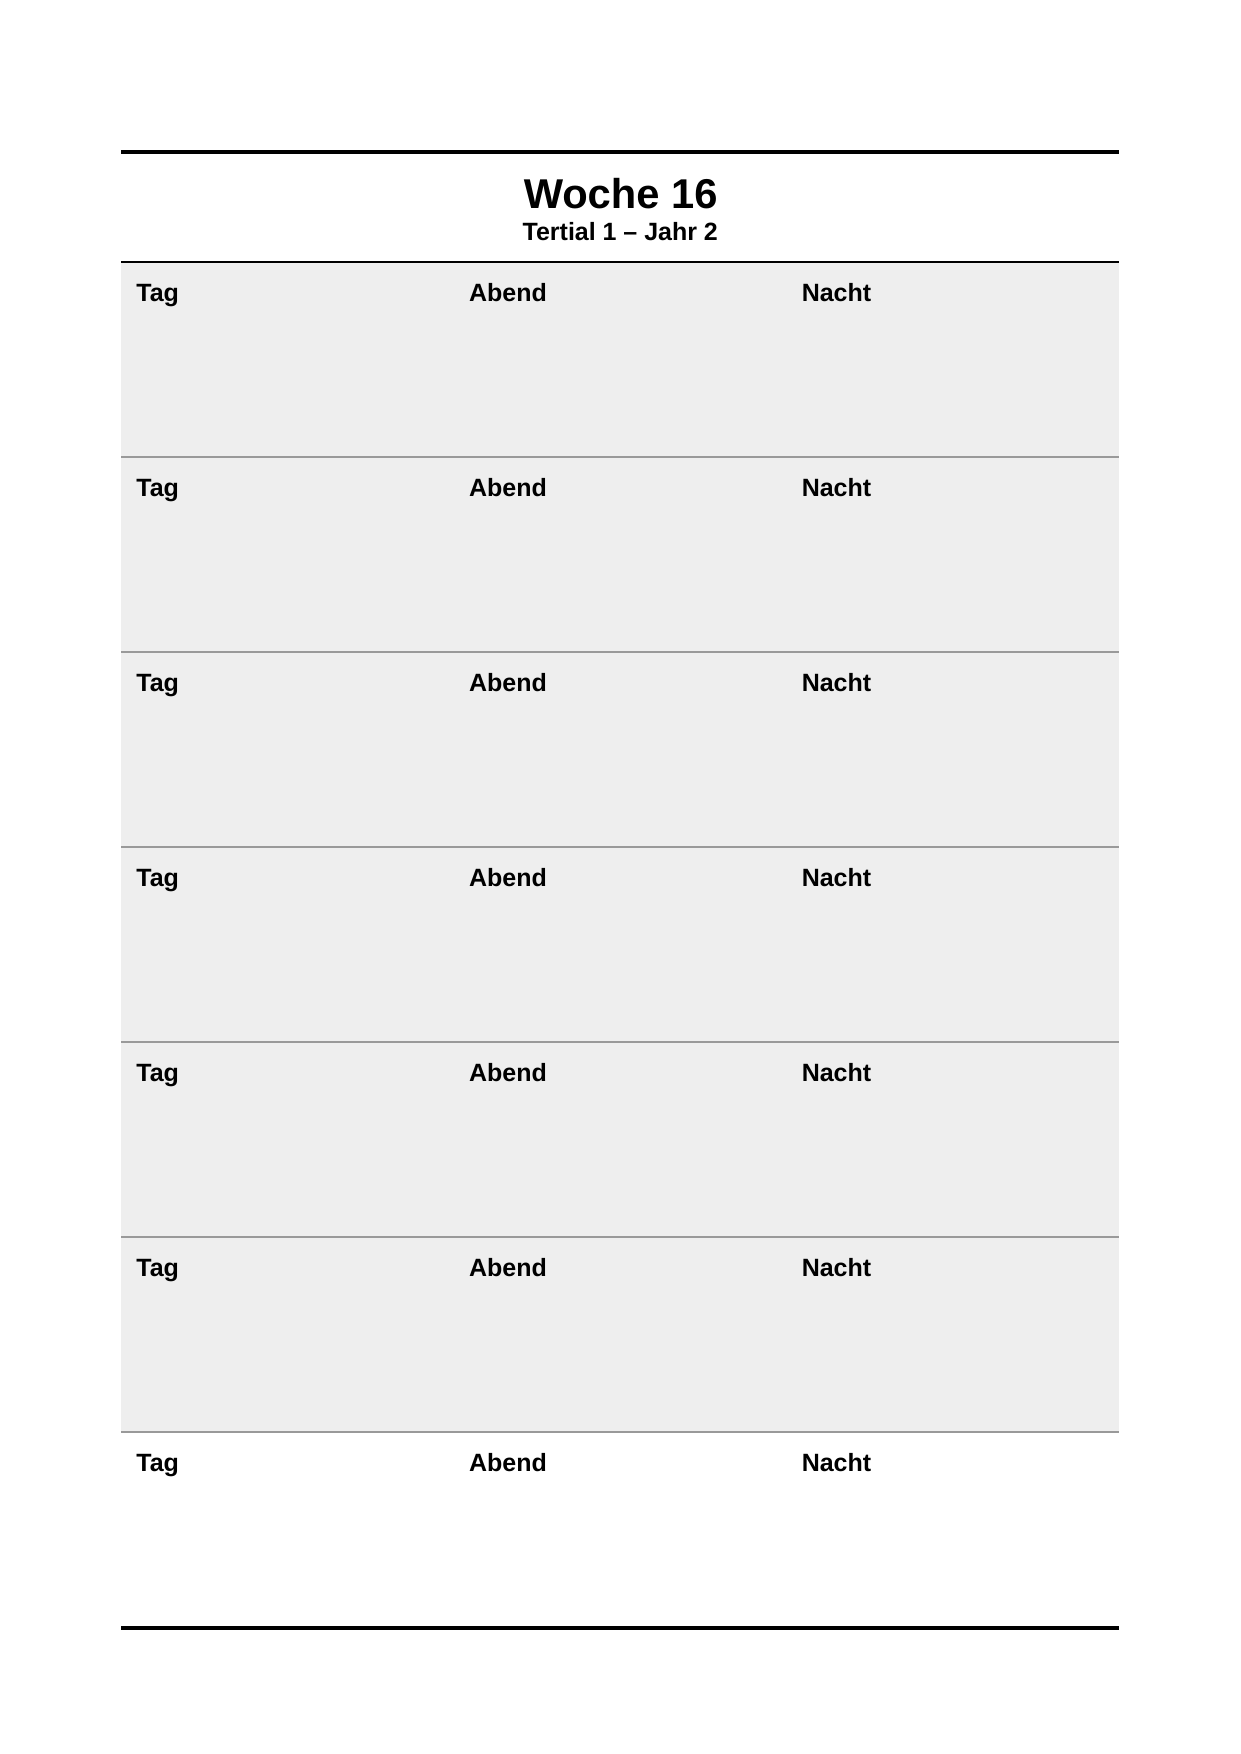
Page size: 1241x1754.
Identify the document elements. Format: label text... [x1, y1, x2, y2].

table_cell Tag [121, 653, 454, 846]
table_cell Tag [121, 1238, 454, 1431]
table_cell Abend [454, 1433, 787, 1626]
table_header Woche 16 Tertial 1 – Jahr 2 [121, 154, 1119, 261]
table_cell Abend [454, 848, 787, 1041]
table_cell Tag [121, 1433, 454, 1626]
table_cell Abend [454, 1043, 787, 1236]
table_cell Nacht [787, 1433, 1119, 1626]
table_cell Nacht [787, 1238, 1119, 1431]
table_cell Nacht [787, 458, 1119, 651]
table_cell Nacht [787, 1043, 1119, 1236]
table_cell Abend [454, 653, 787, 846]
table_cell Tag [121, 1043, 454, 1236]
table_cell Nacht [787, 848, 1119, 1041]
table_cell Abend [454, 458, 787, 651]
table_cell Tag [121, 263, 454, 456]
table_cell Abend [454, 1238, 787, 1431]
table_cell Tag [121, 848, 454, 1041]
table_cell Nacht [787, 653, 1119, 846]
table_cell Nacht [787, 263, 1119, 456]
table_cell Tag [121, 458, 454, 651]
table_cell Abend [454, 263, 787, 456]
